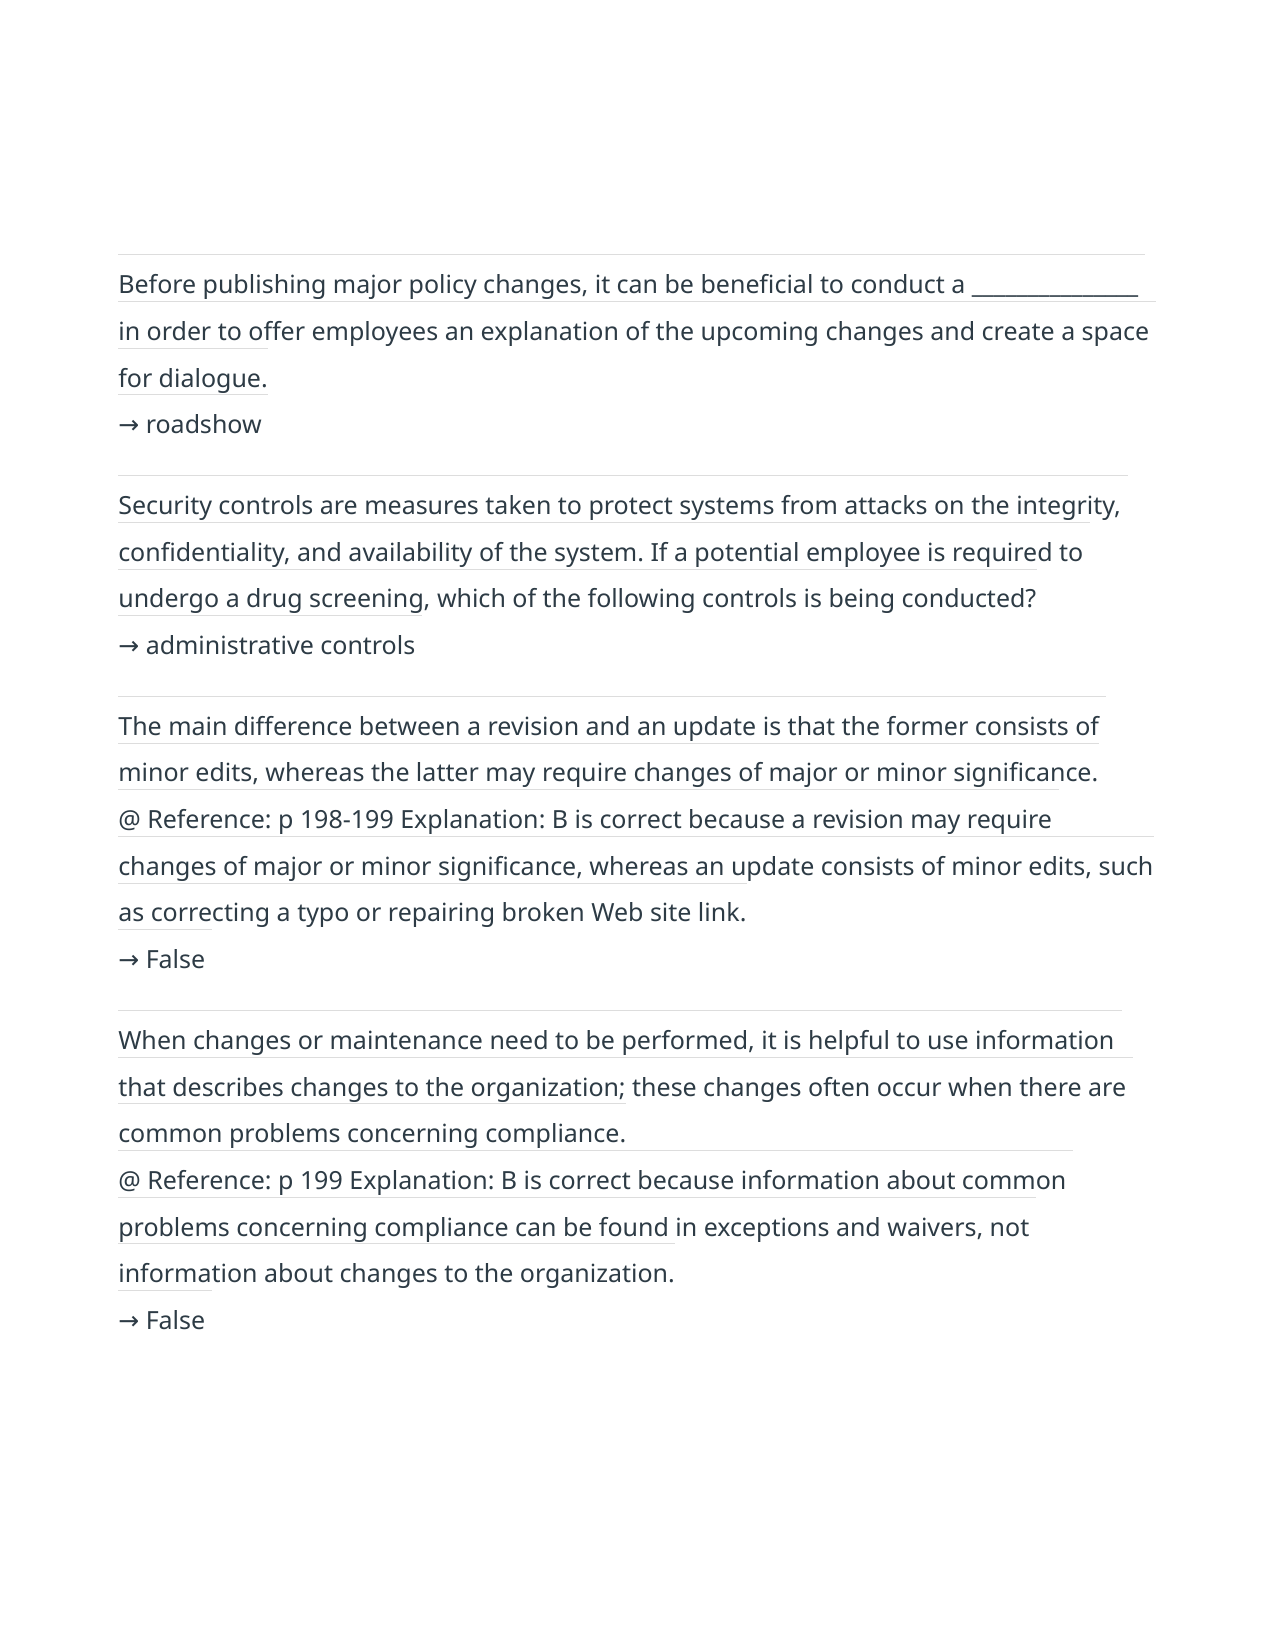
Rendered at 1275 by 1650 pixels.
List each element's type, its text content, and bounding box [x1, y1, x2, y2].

text → False [118, 929, 1157, 976]
text @ Reference: p 198-199 Explanation: B is correct because a revision may require changes of major or minor significance, whereas an update consists of minor edits, such as correcting a typo or repairing broken Web site link. [118, 789, 1157, 929]
text Before publishing major policy changes, it can be beneficial to conduct a _______________ in order to offer employees an explanation of the upcoming changes and create a space for dialogue. [118, 254, 1157, 394]
text → False [118, 1290, 1157, 1337]
text The main difference between a revision and an update is that the former consists of minor edits, whereas the latter may require changes of major or minor significance. [118, 696, 1157, 789]
text @ Reference: p 199 Explanation: B is correct because information about common problems concerning compliance can be found in exceptions and waivers, not information about changes to the organization. [118, 1150, 1157, 1290]
text Security controls are measures taken to protect systems from attacks on the integrity, confidentiality, and availability of the system. If a potential employee is required to undergo a drug screening, which of the following controls is being conducted? [118, 475, 1157, 615]
text When changes or maintenance need to be performed, it is helpful to use information that describes changes to the organization; these changes often occur when there are common problems concerning compliance. [118, 1010, 1157, 1150]
text → roadshow [118, 394, 1157, 441]
text → administrative controls [118, 615, 1157, 662]
